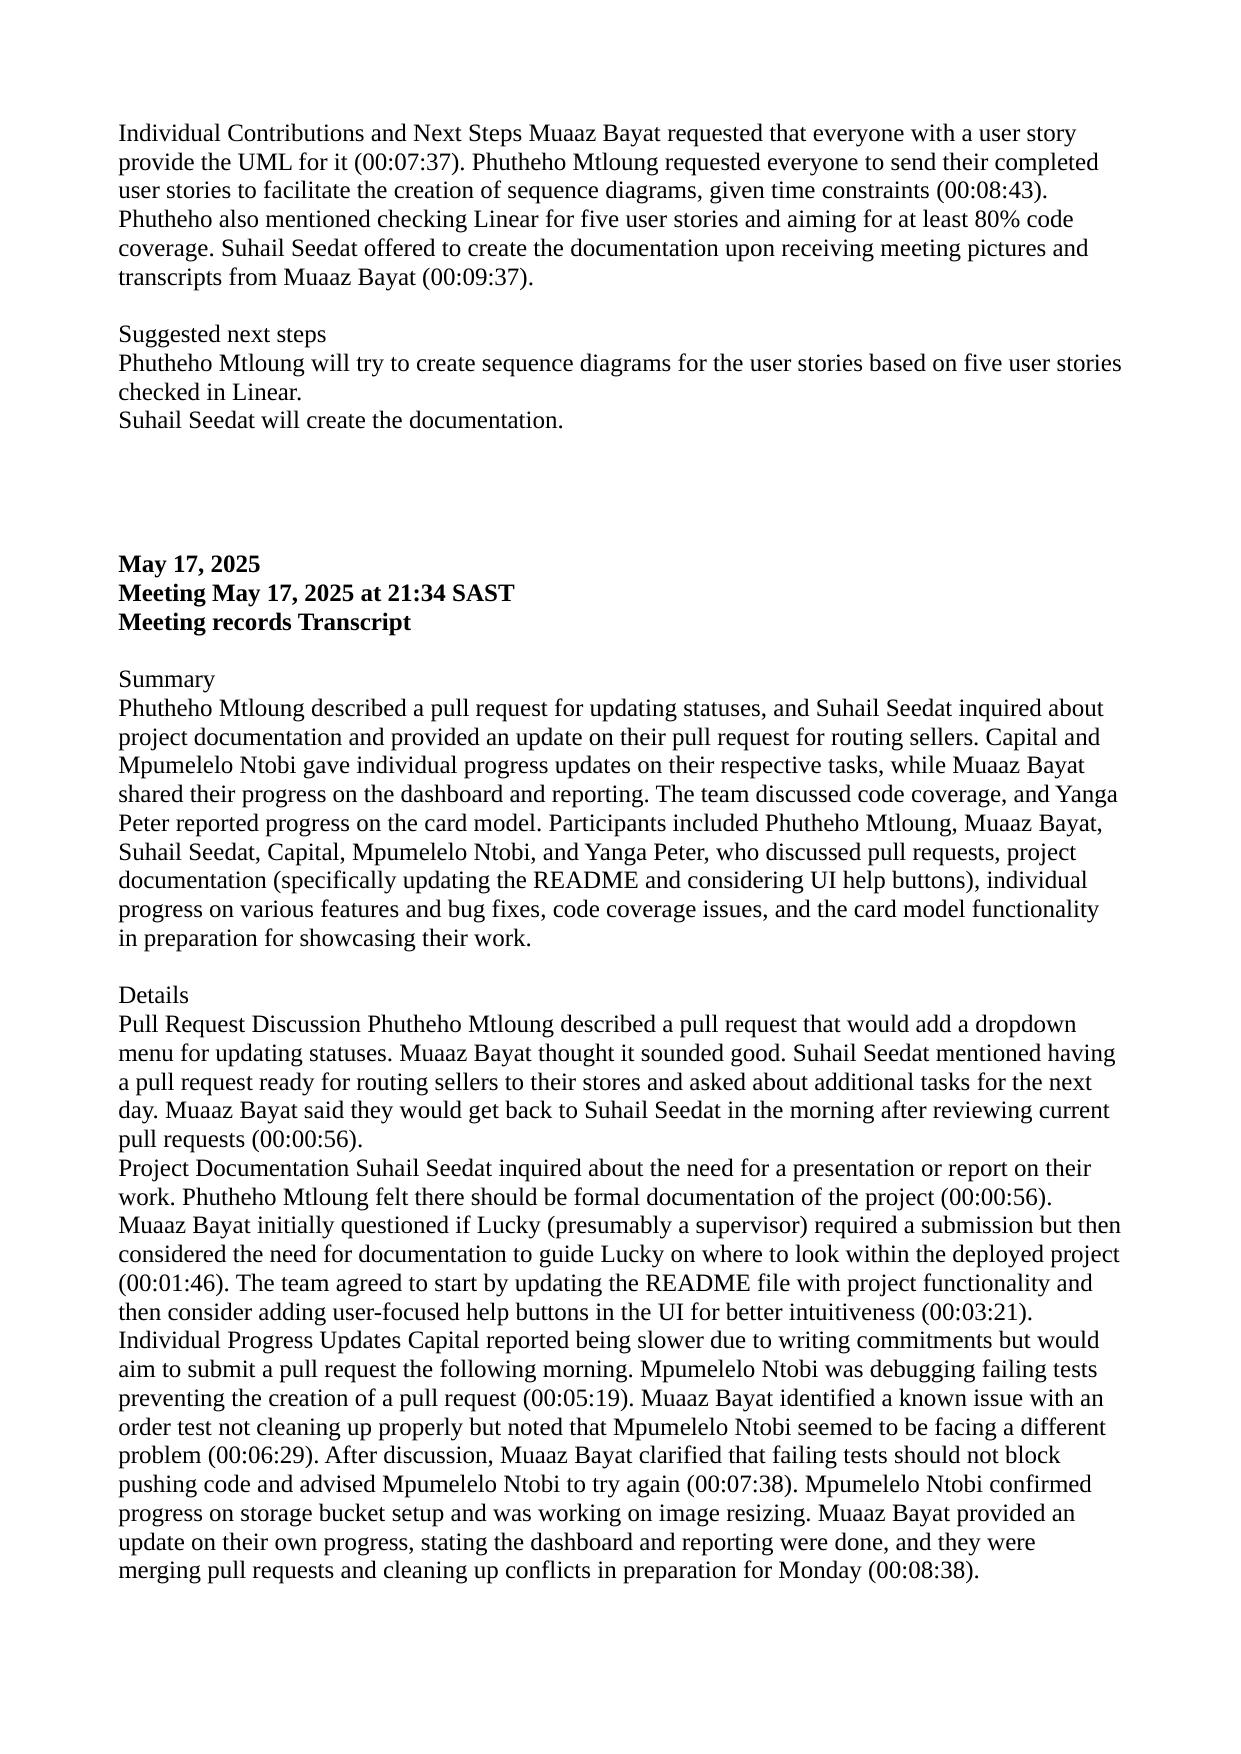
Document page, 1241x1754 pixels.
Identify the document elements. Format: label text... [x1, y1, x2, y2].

text Meeting May 17, 2025 at 21:34 SAST [118, 578, 1122, 607]
text Meeting records Transcript [118, 607, 1122, 636]
text Pull Request Discussion Phutheho Mtloung described a pull request that would add a dropdown menu for updating statuses. Muaaz Bayat thought it sounded good. Suhail Seedat mentioned having a pull request ready for routing sellers to their stores and asked about additional tasks for the next day. Muaaz Bayat said they would get back to Suhail Seedat in the morning after reviewing current pull requests (00:00:56). [118, 1009, 1122, 1153]
text Individual Progress Updates Capital reported being slower due to writing commitments but would aim to submit a pull request the following morning. Mpumelelo Ntobi was debugging failing tests preventing the creation of a pull request (00:05:19). Muaaz Bayat identified a known issue with an order test not cleaning up properly but noted that Mpumelelo Ntobi seemed to be facing a different problem (00:06:29). After discussion, Muaaz Bayat clarified that failing tests should not block pushing code and advised Mpumelelo Ntobi to try again (00:07:38). Mpumelelo Ntobi confirmed progress on storage bucket setup and was working on image resizing. Muaaz Bayat provided an update on their own progress, stating the dashboard and reporting were done, and they were merging pull requests and cleaning up conflicts in preparation for Monday (00:08:38). [118, 1326, 1122, 1584]
text Summary [118, 664, 1122, 693]
text Individual Contributions and Next Steps Muaaz Bayat requested that everyone with a user story provide the UML for it (00:07:37). Phutheho Mtloung requested everyone to send their completed user stories to facilitate the creation of sequence diagrams, given time constraints (00:08:43). Phutheho also mentioned checking Linear for five user stories and aiming for at least 80% code coverage. Suhail Seedat offered to create the documentation upon receiving meeting pictures and transcripts from Muaaz Bayat (00:09:37). [118, 118, 1122, 291]
text Phutheho Mtloung will try to create sequence diagrams for the user stories based on five user stories checked in Linear. [118, 348, 1122, 406]
text Details [118, 981, 1122, 1009]
text May 17, 2025 [118, 549, 1122, 578]
text Suhail Seedat will create the documentation. [118, 406, 1122, 434]
text Project Documentation Suhail Seedat inquired about the need for a presentation or report on their work. Phutheho Mtloung felt there should be formal documentation of the project (00:00:56). Muaaz Bayat initially questioned if Lucky (presumably a supervisor) required a submission but then considered the need for documentation to guide Lucky on where to look within the deployed project (00:01:46). The team agreed to start by updating the README file with project functionality and then consider adding user-focused help buttons in the UI for better intuitiveness (00:03:21). [118, 1153, 1122, 1326]
text Suggested next steps [118, 319, 1122, 348]
text Phutheho Mtloung described a pull request for updating statuses, and Suhail Seedat inquired about project documentation and provided an update on their pull request for routing sellers. Capital and Mpumelelo Ntobi gave individual progress updates on their respective tasks, while Muaaz Bayat shared their progress on the dashboard and reporting. The team discussed code coverage, and Yanga Peter reported progress on the card model. Participants included Phutheho Mtloung, Muaaz Bayat, Suhail Seedat, Capital, Mpumelelo Ntobi, and Yanga Peter, who discussed pull requests, project documentation (specifically updating the README and considering UI help buttons), individual progress on various features and bug fixes, code coverage issues, and the card model functionality in preparation for showcasing their work. [118, 693, 1122, 952]
